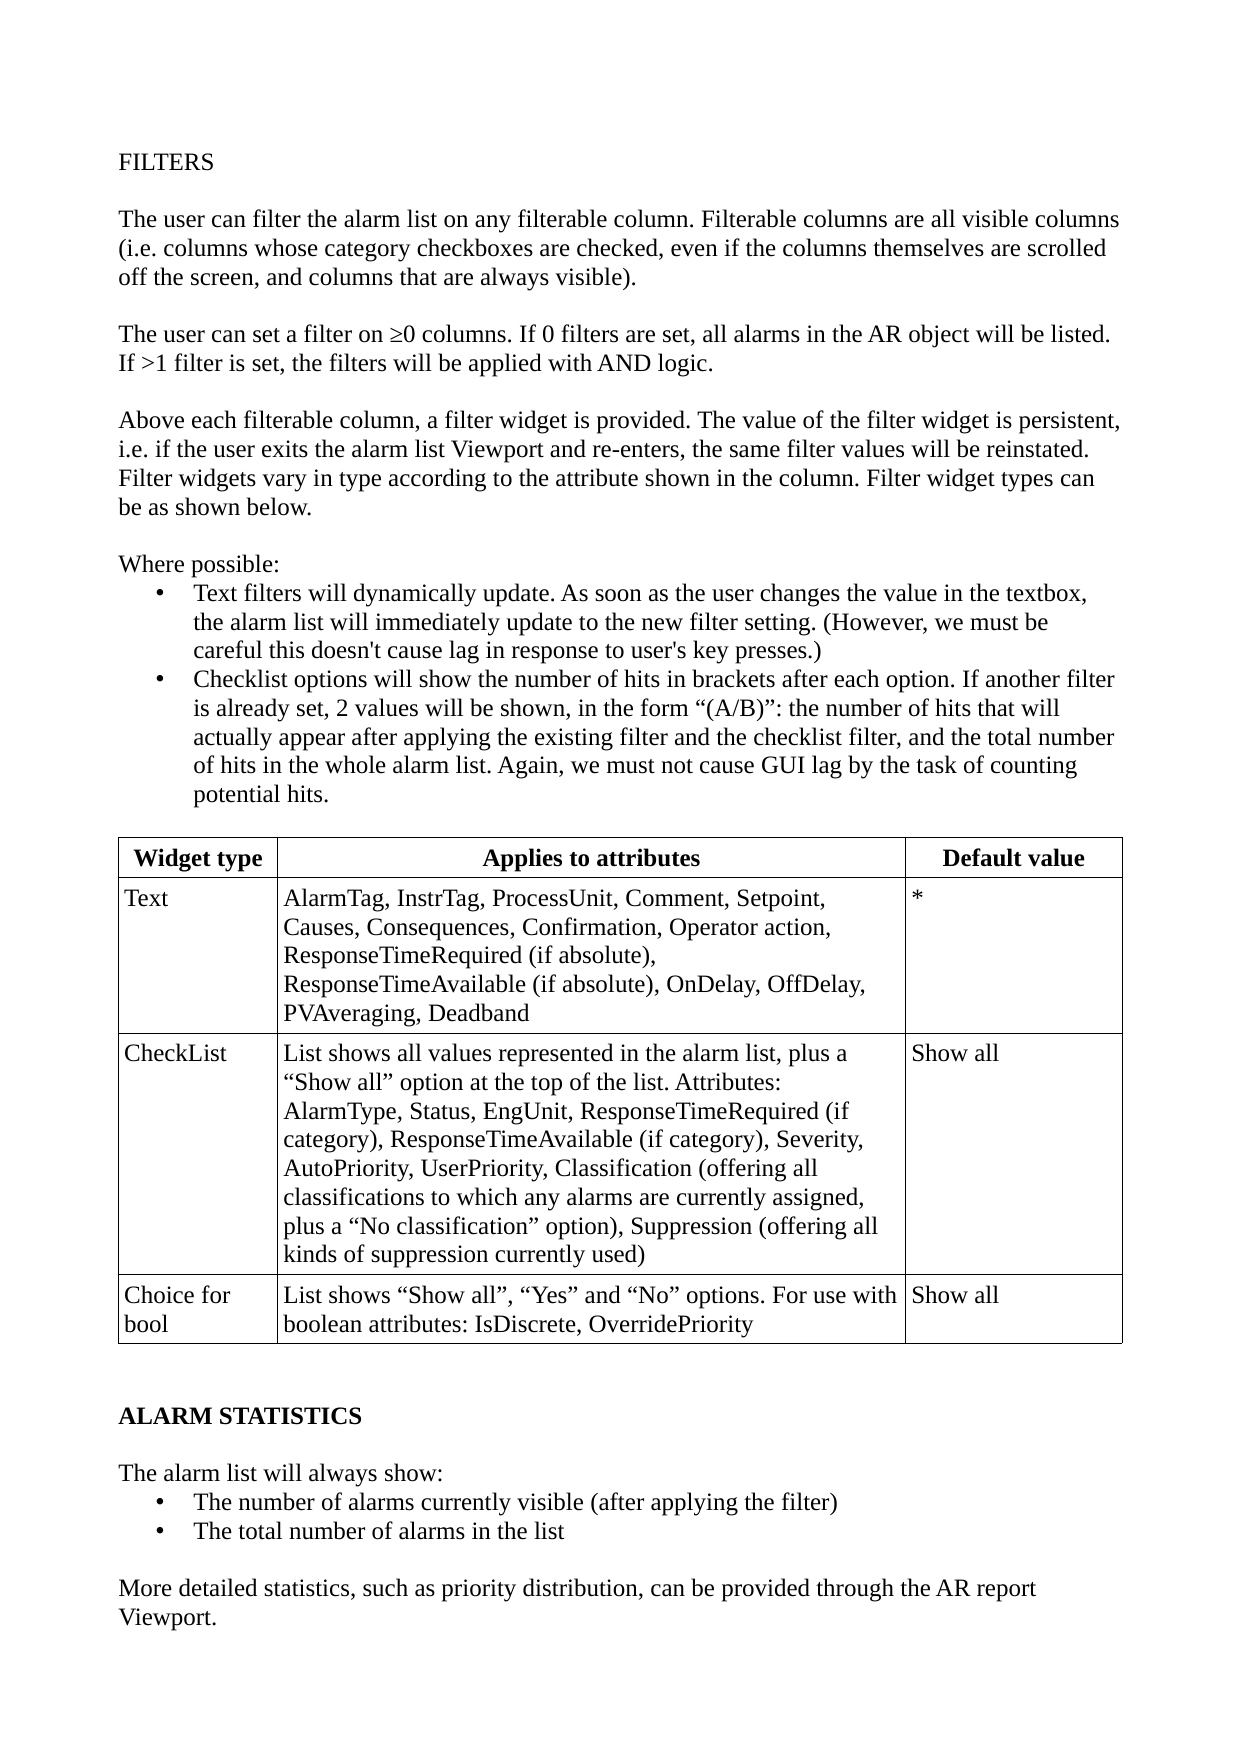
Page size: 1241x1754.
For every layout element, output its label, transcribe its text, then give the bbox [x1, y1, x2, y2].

table_cell List shows all values represented in the alarm list, plus a “Show all” option at the top of the list. Attributes: AlarmType, Status, EngUnit, ResponseTimeRequired (if category), ResponseTimeAvailable (if category), Severity, AutoPriority, UserPriority, Classification (offering all classifications to which any alarms are currently assigned, plus a “No classification” option), Suppression (offering all kinds of suppression currently used) [278, 1034, 905, 1274]
table_header Default value [906, 838, 1122, 877]
text The user can filter the alarm list on any filterable column. Filterable columns are all visible columns (i.e. columns whose category checkboxes are checked, even if the columns themselves are scrolled off the screen, and columns that are always visible). [118, 204, 1122, 291]
list The number of alarms currently visible (after applying the filter) [156, 1487, 1122, 1516]
table_cell AlarmTag, InstrTag, ProcessUnit, Comment, Setpoint, Causes, Consequences, Confirmation, Operator action, ResponseTimeRequired (if absolute), ResponseTimeAvailable (if absolute), OnDelay, OffDelay, PVAveraging, Deadband [278, 878, 905, 1032]
table_cell List shows “Show all”, “Yes” and “No” options. For use with boolean attributes: IsDiscrete, OverridePriority [278, 1275, 905, 1343]
text FILTERS [118, 147, 1122, 176]
table_header Applies to attributes [278, 838, 905, 877]
table_cell Show all [906, 1034, 1122, 1274]
table_cell Show all [906, 1275, 1122, 1343]
text Where possible: [118, 549, 1122, 578]
table_cell Text [119, 878, 277, 1032]
text Filter widgets vary in type according to the attribute shown in the column. Filter widget types can be as shown below. [118, 463, 1122, 521]
list Checklist options will show the number of hits in brackets after each option. If another filter is already set, 2 values will be shown, in the form “(A/B)”: the number of hits that will actually appear after applying the existing filter and the checklist filter, and the total number of hits in the whole alarm list. Again, we must not cause GUI lag by the task of counting potential hits. [156, 664, 1122, 808]
text ALARM STATISTICS [118, 1401, 1122, 1429]
text The user can set a filter on ≥0 columns. If 0 filters are set, all alarms in the AR object will be listed. If >1 filter is set, the filters will be applied with AND logic. [118, 319, 1122, 377]
table_cell Choice for bool [119, 1275, 277, 1343]
list Text filters will dynamically update. As soon as the user changes the value in the textbox, the alarm list will immediately update to the new filter setting. (However, we must be careful this doesn't cause lag in response to user's key presses.) [156, 578, 1122, 664]
text More detailed statistics, such as priority distribution, can be provided through the AR report Viewport. [118, 1573, 1122, 1631]
table_header Widget type [119, 838, 277, 877]
list The total number of alarms in the list [156, 1516, 1122, 1544]
text The alarm list will always show: [118, 1458, 1122, 1487]
text Above each filterable column, a filter widget is provided. The value of the filter widget is persistent, i.e. if the user exits the alarm list Viewport and re-enters, the same filter values will be reinstated. [118, 406, 1122, 463]
table_cell CheckList [119, 1034, 277, 1274]
table_cell * [906, 878, 1122, 1032]
